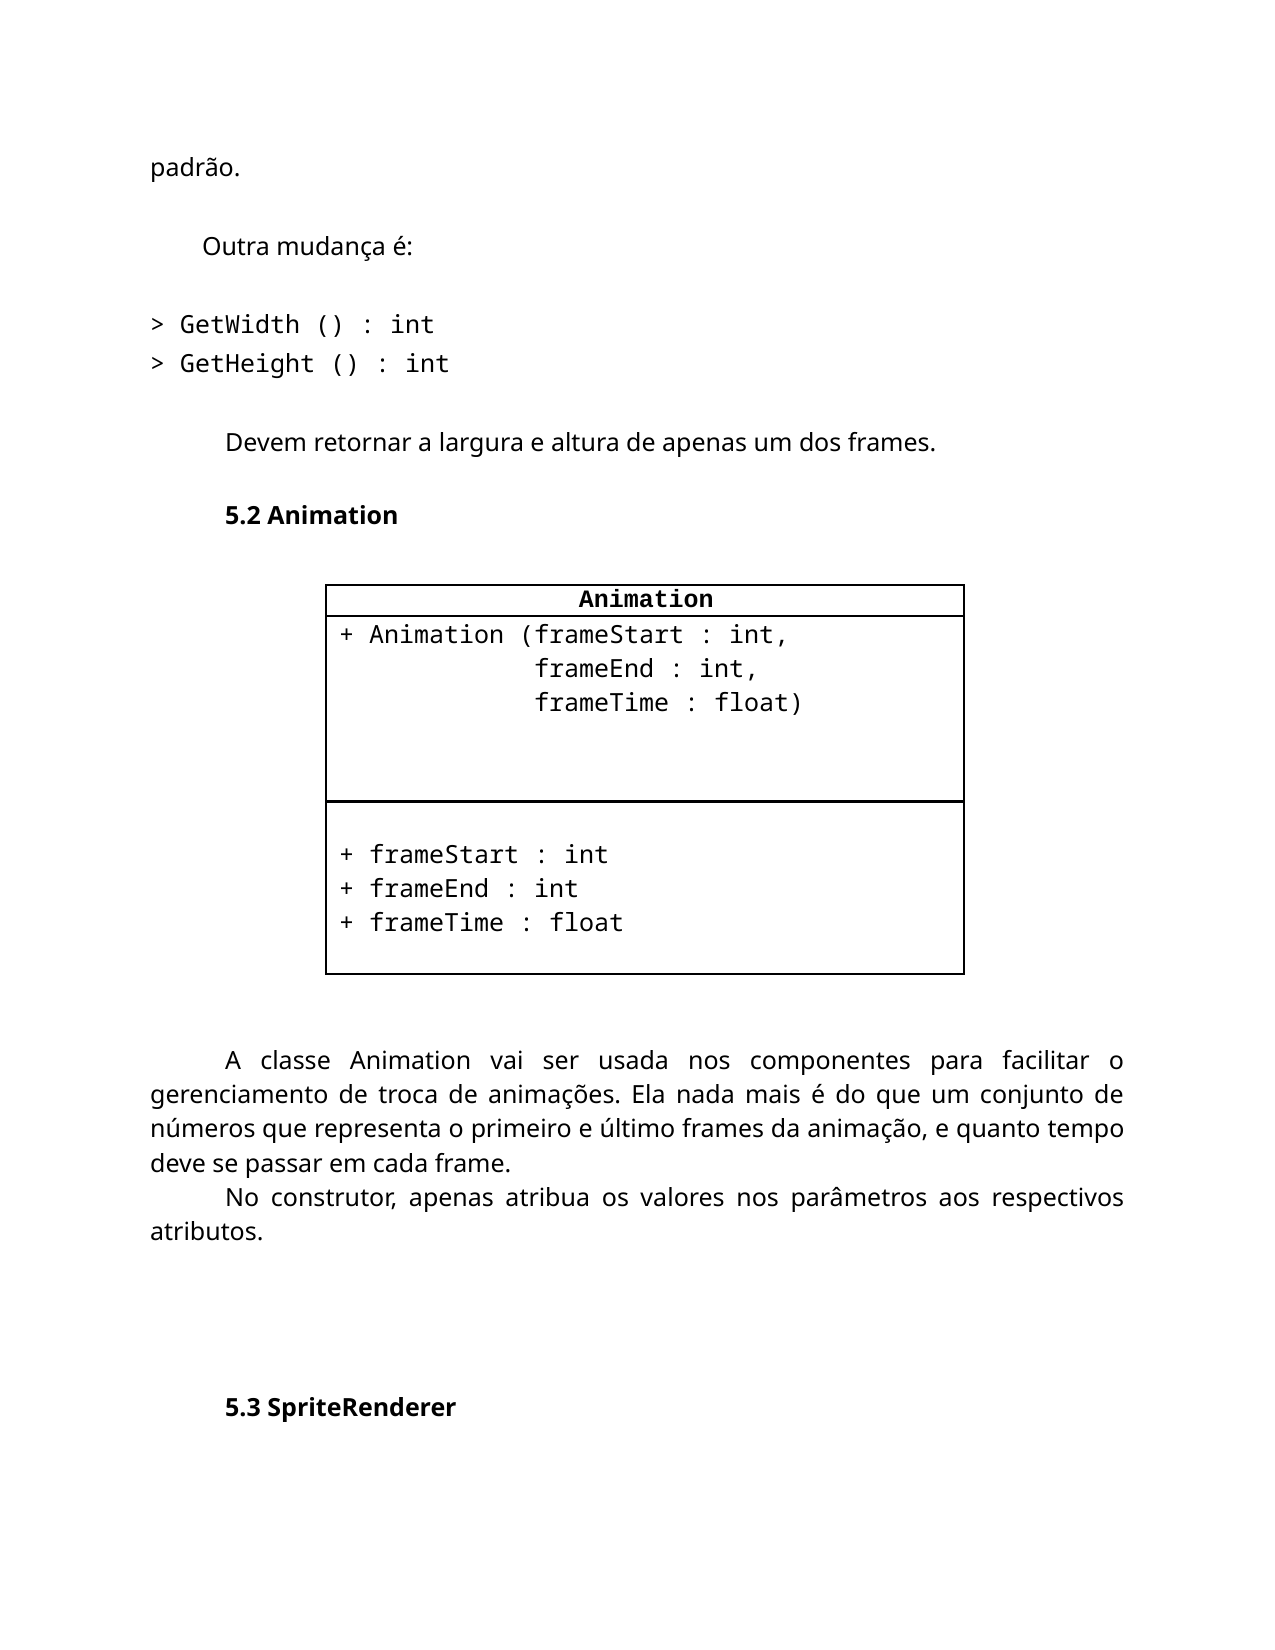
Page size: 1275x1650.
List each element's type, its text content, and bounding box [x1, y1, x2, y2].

table_cell + frameStart : int + frameEnd : int + frameTime : float [327, 803, 963, 973]
table_cell + Animation (frameStart : int, frameEnd : int, frameTime : float) [327, 617, 963, 800]
text padrão. [150, 150, 1125, 184]
text No construtor, apenas atribua os valores nos parâmetros aos respectivos atributos. [150, 1179, 1125, 1247]
text Devem retornar a largura e altura de apenas um dos frames. [150, 424, 1125, 458]
text A classe Animation vai ser usada nos componentes para facilitar o gerenciamento de troca de animações. Ela nada mais é do que um conjunto de números que representa o primeiro e último frames da animação, e quanto tempo deve se passar em cada frame. [150, 1043, 1125, 1179]
text > GetHeight () : int [150, 346, 1125, 380]
text 5.2 Animation [150, 497, 1125, 531]
text Outra mudança é: [150, 228, 1125, 262]
text > GetWidth () : int [150, 307, 1125, 341]
table_header Animation [327, 586, 963, 614]
text 5.3 SpriteRenderer [150, 1390, 1125, 1424]
